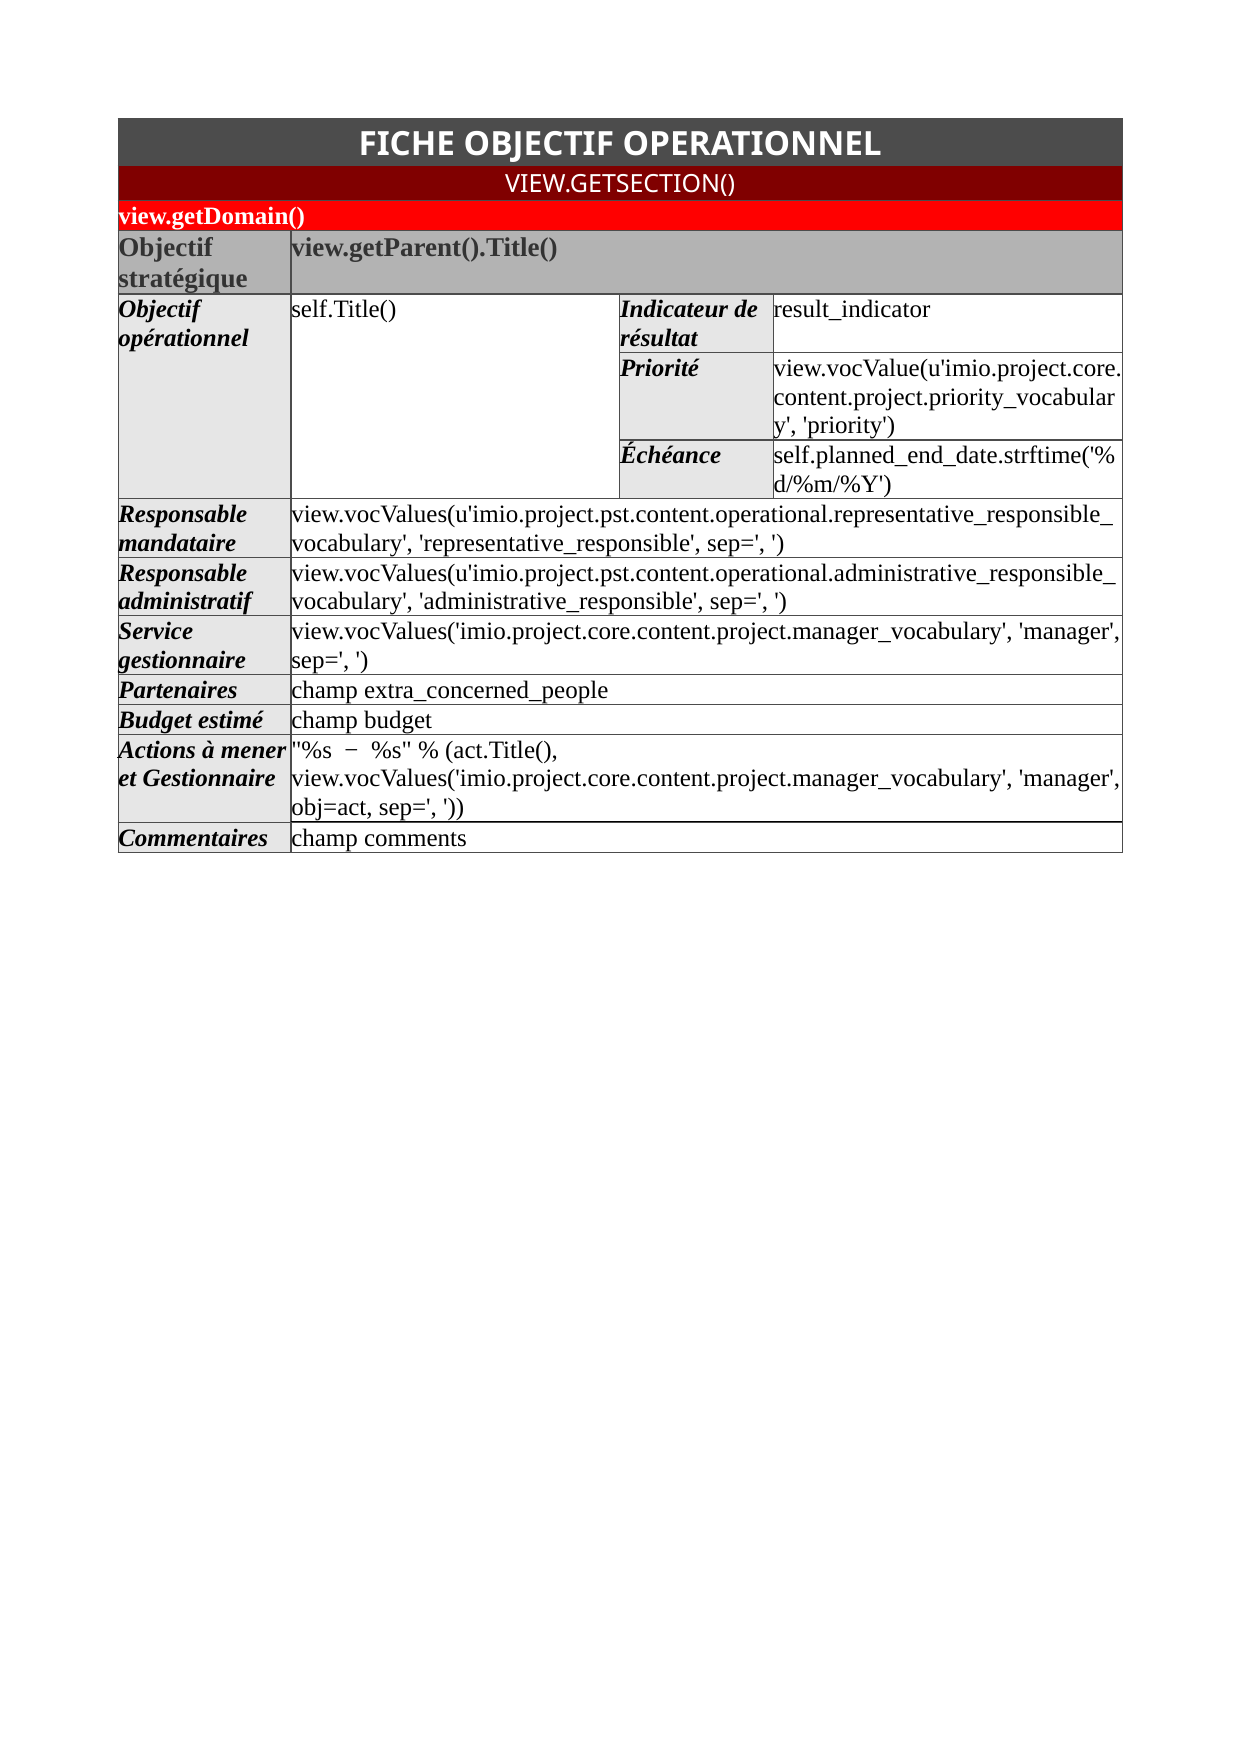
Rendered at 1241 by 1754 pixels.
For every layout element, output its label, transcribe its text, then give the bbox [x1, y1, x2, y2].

table_cell Actions à mener et Gestionnaire [119, 735, 290, 822]
table_cell champ budget [292, 705, 1122, 734]
table_cell Échéance [620, 441, 773, 498]
table_cell Budget estimé [119, 705, 290, 734]
table_cell self.planned_end_date.strftime('%d/%m/%Y') [774, 441, 1122, 498]
table_cell Service gestionnaire [119, 616, 290, 674]
table_header "%s − %s" % (act.Title(), view.vocValues('imio.project.core.content.project.manager_vocabulary', 'manager', obj=act, sep=', ')) [292, 735, 1122, 821]
table_cell Responsable administratif [119, 558, 290, 615]
table_cell view.vocValues(u'imio.project.pst.content.operational.administrative_responsible_vocabulary', 'administrative_responsible', sep=', ') [292, 558, 1122, 615]
table_cell view.vocValue(u'imio.project.core.content.project.priority_vocabulary', 'priority') [774, 353, 1122, 439]
table_cell Commentaires [119, 823, 290, 852]
table_cell Indicateur de résultat [620, 295, 773, 352]
table_cell view.getParent().Title() [292, 231, 1122, 293]
table_cell Partenaires [119, 675, 290, 704]
table_cell view.vocValues('imio.project.core.content.project.manager_vocabulary', 'manager', sep=', ') [292, 616, 1122, 674]
table_cell result_indicator [774, 295, 1122, 352]
table_cell Responsable mandataire [119, 499, 290, 557]
table_cell self.Title() [292, 295, 619, 498]
table_cell champ extra_concerned_people [292, 675, 1122, 704]
table_cell Priorité [620, 353, 773, 439]
table_cell view.vocValues(u'imio.project.pst.content.operational.representative_responsible_vocabulary', 'representative_responsible', sep=', ') [292, 499, 1122, 557]
table_cell champ comments [292, 823, 1122, 852]
table_cell Objectif opérationnel [119, 295, 290, 498]
table_cell Objectif stratégique [119, 231, 290, 293]
